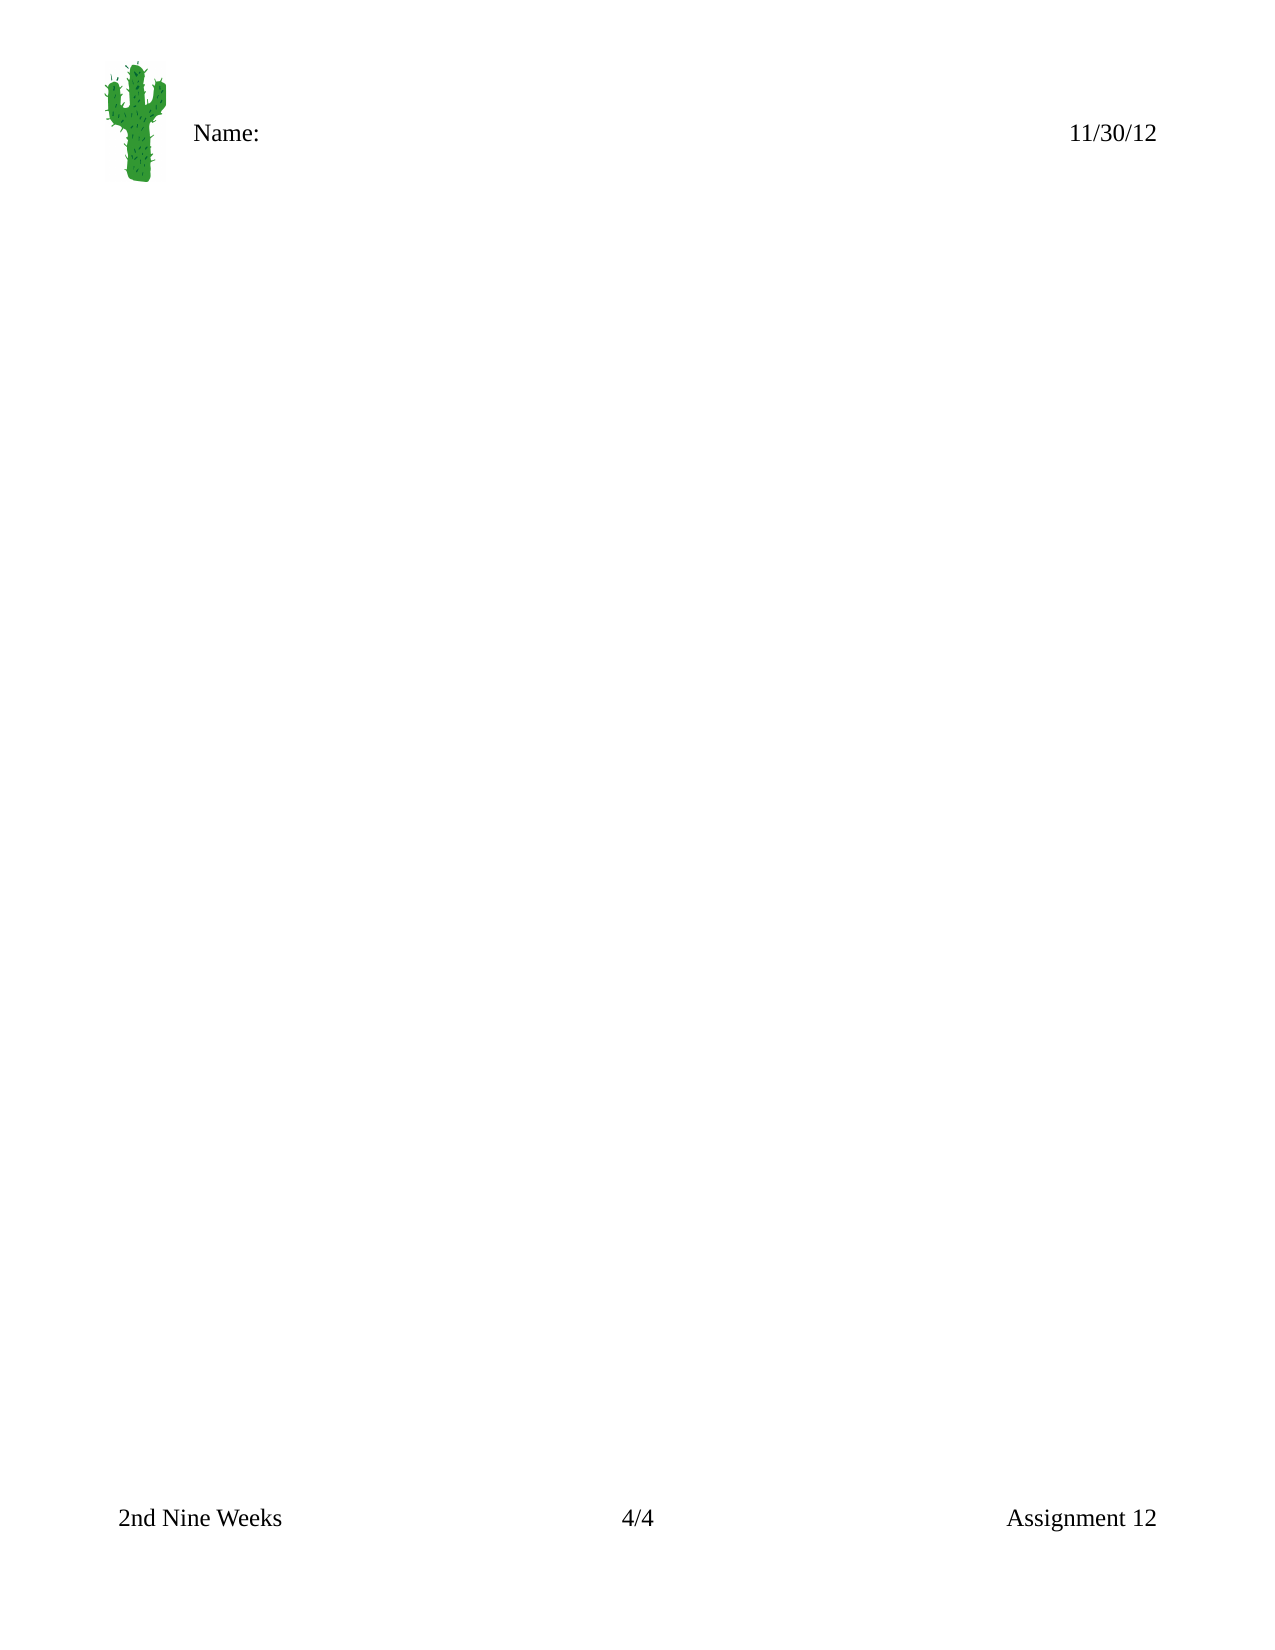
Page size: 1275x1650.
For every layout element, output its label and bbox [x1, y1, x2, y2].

picture [104, 61, 167, 182]
